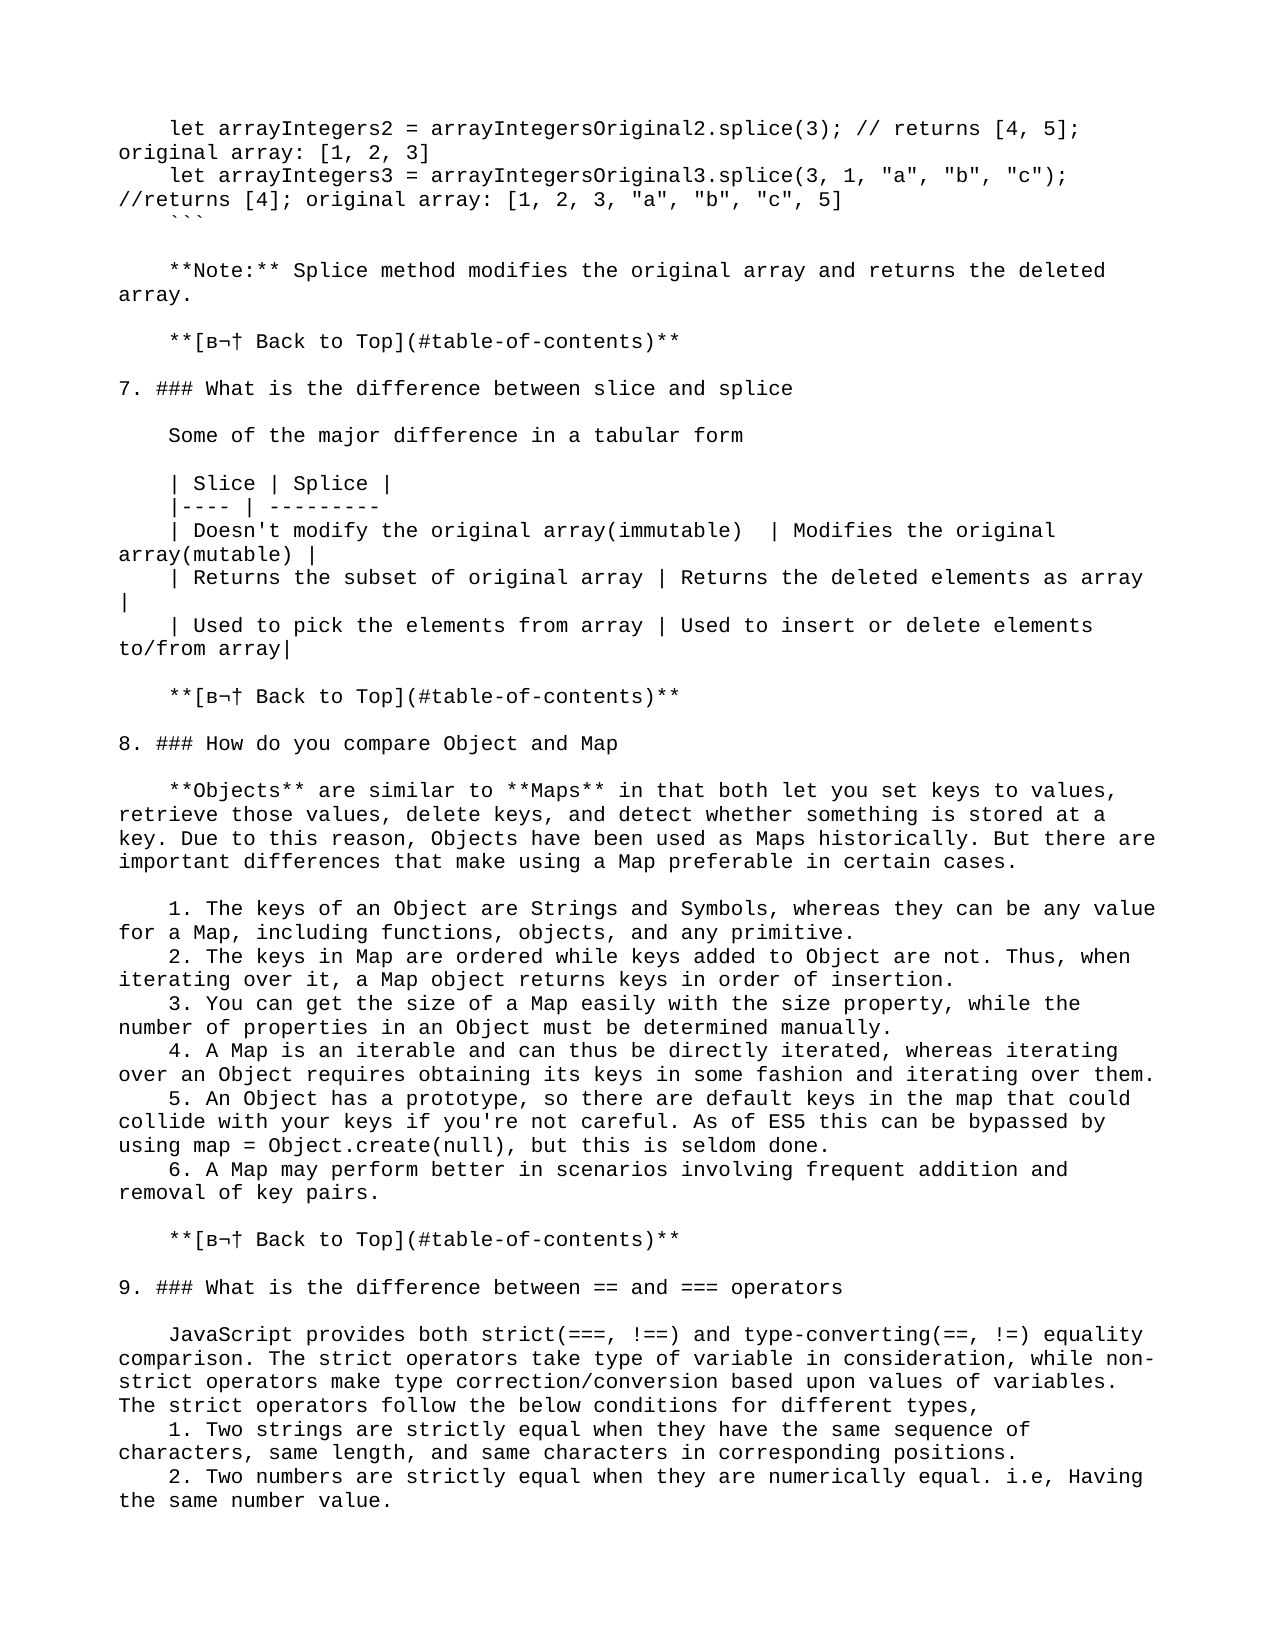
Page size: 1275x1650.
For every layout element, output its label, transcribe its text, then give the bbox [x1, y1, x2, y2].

text 8. ### How do you compare Object and Map [118, 733, 1157, 757]
text 3. You can get the size of a Map easily with the size property, while the number of properties in an Object must be determined manually. [118, 993, 1157, 1040]
text Some of the major difference in a tabular form [118, 426, 1157, 449]
text 1. The keys of an Object are Strings and Symbols, whereas they can be any value for a Map, including functions, objects, and any primitive. [118, 898, 1157, 946]
text 9. ### What is the difference between == and === operators [118, 1277, 1157, 1300]
text 5. An Object has a prototype, so there are default keys in the map that could collide with your keys if you're not careful. As of ES5 this can be bypassed by using map = Object.create(null), but this is seldom done. [118, 1088, 1157, 1158]
text **[в¬† Back to Top](#table-of-contents)** [118, 331, 1157, 354]
text 7. ### What is the difference between slice and splice [118, 378, 1157, 402]
text 2. Two numbers are strictly equal when they are numerically equal. i.e, Having the same number value. [118, 1466, 1157, 1513]
text **[в¬† Back to Top](#table-of-contents)** [118, 1229, 1157, 1253]
text |---- | --------- [118, 496, 1157, 520]
text **[в¬† Back to Top](#table-of-contents)** [118, 686, 1157, 709]
text 2. The keys in Map are ordered while keys added to Object are not. Thus, when iterating over it, a Map object returns keys in order of insertion. [118, 946, 1157, 993]
text | Returns the subset of original array | Returns the deleted elements as array | [118, 567, 1157, 615]
text | Slice | Splice | [118, 473, 1157, 496]
text **Objects** are similar to **Maps** in that both let you set keys to values, retrieve those values, delete keys, and detect whether something is stored at a key. Due to this reason, Objects have been used as Maps historically. But there are important differences that make using a Map preferable in certain cases. [118, 780, 1157, 875]
text let arrayIntegers3 = arrayIntegersOriginal3.splice(3, 1, "a", "b", "c"); //returns [4]; original array: [1, 2, 3, "a", "b", "c", 5] [118, 165, 1157, 213]
text JavaScript provides both strict(===, !==) and type-converting(==, !=) equality comparison. The strict operators take type of variable in consideration, while non-strict operators make type correction/conversion based upon values of variables. The strict operators follow the below conditions for different types, [118, 1324, 1157, 1419]
text **Note:** Splice method modifies the original array and returns the deleted array. [118, 260, 1157, 307]
text 6. A Map may perform better in scenarios involving frequent addition and removal of key pairs. [118, 1158, 1157, 1206]
text 1. Two strings are strictly equal when they have the same sequence of characters, same length, and same characters in corresponding positions. [118, 1419, 1157, 1466]
text ``` [118, 213, 1157, 236]
text let arrayIntegers2 = arrayIntegersOriginal2.splice(3); // returns [4, 5]; original array: [1, 2, 3] [118, 118, 1157, 165]
text | Used to pick the elements from array | Used to insert or delete elements to/from array| [118, 615, 1157, 662]
text | Doesn't modify the original array(immutable) | Modifies the original array(mutable) | [118, 520, 1157, 567]
text 4. A Map is an iterable and can thus be directly iterated, whereas iterating over an Object requires obtaining its keys in some fashion and iterating over them. [118, 1040, 1157, 1088]
